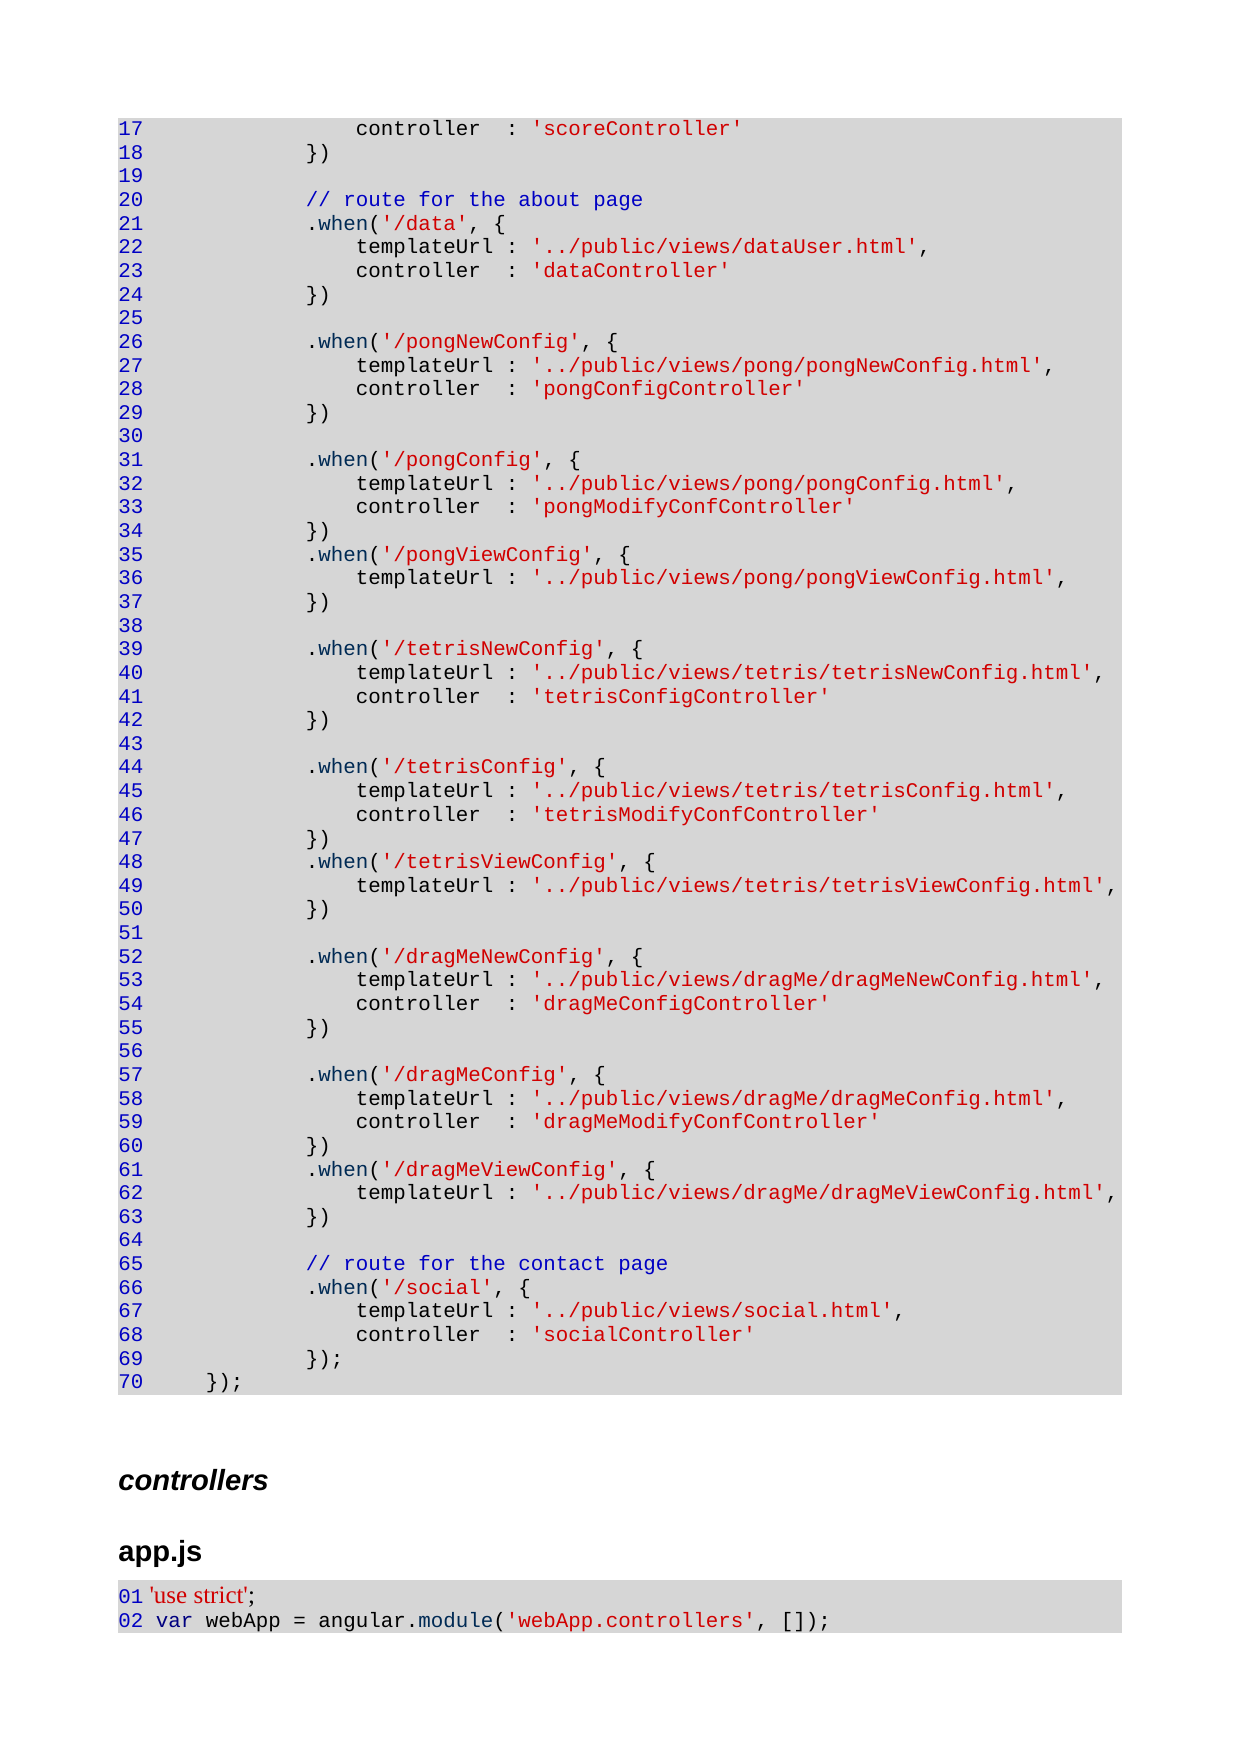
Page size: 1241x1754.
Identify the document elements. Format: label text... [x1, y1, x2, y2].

text 70 }); [118, 1371, 1122, 1395]
text 34 }) [118, 520, 1122, 544]
text 53 templateUrl : '../public/views/dragMe/dragMeNewConfig.html', [118, 969, 1122, 993]
text 21 .when('/data', { [118, 213, 1122, 236]
text 38 [118, 615, 1122, 638]
text 42 }) [118, 709, 1122, 733]
text 39 .when('/tetrisNewConfig', { [118, 638, 1122, 662]
text 26 .when('/pongNewConfig', { [118, 331, 1122, 354]
text 49 templateUrl : '../public/views/tetris/tetrisViewConfig.html', [118, 875, 1122, 898]
text 40 templateUrl : '../public/views/tetris/tetrisNewConfig.html', [118, 662, 1122, 686]
text 56 [118, 1040, 1122, 1064]
text 23 controller : 'dataController' [118, 260, 1122, 284]
text 68 controller : 'socialController' [118, 1324, 1122, 1348]
text 67 templateUrl : '../public/views/social.html', [118, 1300, 1122, 1324]
text 62 templateUrl : '../public/views/dragMe/dragMeViewConfig.html', [118, 1182, 1122, 1206]
text 57 .when('/dragMeConfig', { [118, 1064, 1122, 1088]
text 54 controller : 'dragMeConfigController' [118, 993, 1122, 1017]
text 45 templateUrl : '../public/views/tetris/tetrisConfig.html', [118, 780, 1122, 804]
text 37 }) [118, 591, 1122, 615]
text 44 .when('/tetrisConfig', { [118, 757, 1122, 780]
text 28 controller : 'pongConfigController' [118, 378, 1122, 402]
text 47 }) [118, 827, 1122, 851]
text 69 }); [118, 1348, 1122, 1371]
text 18 }) [118, 142, 1122, 165]
text 41 controller : 'tetrisConfigController' [118, 686, 1122, 709]
text 55 }) [118, 1017, 1122, 1040]
text 43 [118, 733, 1122, 757]
text 46 controller : 'tetrisModifyConfController' [118, 804, 1122, 827]
text 01 'use strict'; [118, 1580, 1122, 1610]
text 24 }) [118, 284, 1122, 307]
text 36 templateUrl : '../public/views/pong/pongViewConfig.html', [118, 567, 1122, 591]
text 65 // route for the contact page [118, 1253, 1122, 1277]
text 30 [118, 426, 1122, 449]
text 52 .when('/dragMeNewConfig', { [118, 946, 1122, 969]
text 27 templateUrl : '../public/views/pong/pongNewConfig.html', [118, 354, 1122, 378]
text 33 controller : 'pongModifyConfController' [118, 496, 1122, 520]
text 31 .when('/pongConfig', { [118, 449, 1122, 473]
text 48 .when('/tetrisViewConfig', { [118, 851, 1122, 875]
text 35 .when('/pongViewConfig', { [118, 544, 1122, 567]
text 61 .when('/dragMeViewConfig', { [118, 1158, 1122, 1182]
subtitle controllers [118, 1463, 1122, 1497]
text 60 }) [118, 1135, 1122, 1158]
text 59 controller : 'dragMeModifyConfController' [118, 1111, 1122, 1135]
text 32 templateUrl : '../public/views/pong/pongConfig.html', [118, 473, 1122, 496]
text 20 // route for the about page [118, 189, 1122, 213]
text 19 [118, 165, 1122, 189]
text 17 controller : 'scoreController' [118, 118, 1122, 142]
text 02 var webApp = angular.module('webApp.controllers', []); [118, 1610, 1122, 1633]
text 63 }) [118, 1206, 1122, 1229]
text 51 [118, 922, 1122, 946]
text 25 [118, 307, 1122, 331]
text 29 }) [118, 402, 1122, 426]
text 50 }) [118, 898, 1122, 922]
text 64 [118, 1229, 1122, 1253]
text 22 templateUrl : '../public/views/dataUser.html', [118, 236, 1122, 260]
text 66 .when('/social', { [118, 1277, 1122, 1300]
text 58 templateUrl : '../public/views/dragMe/dragMeConfig.html', [118, 1088, 1122, 1111]
subtitle app.js [118, 1534, 1122, 1568]
